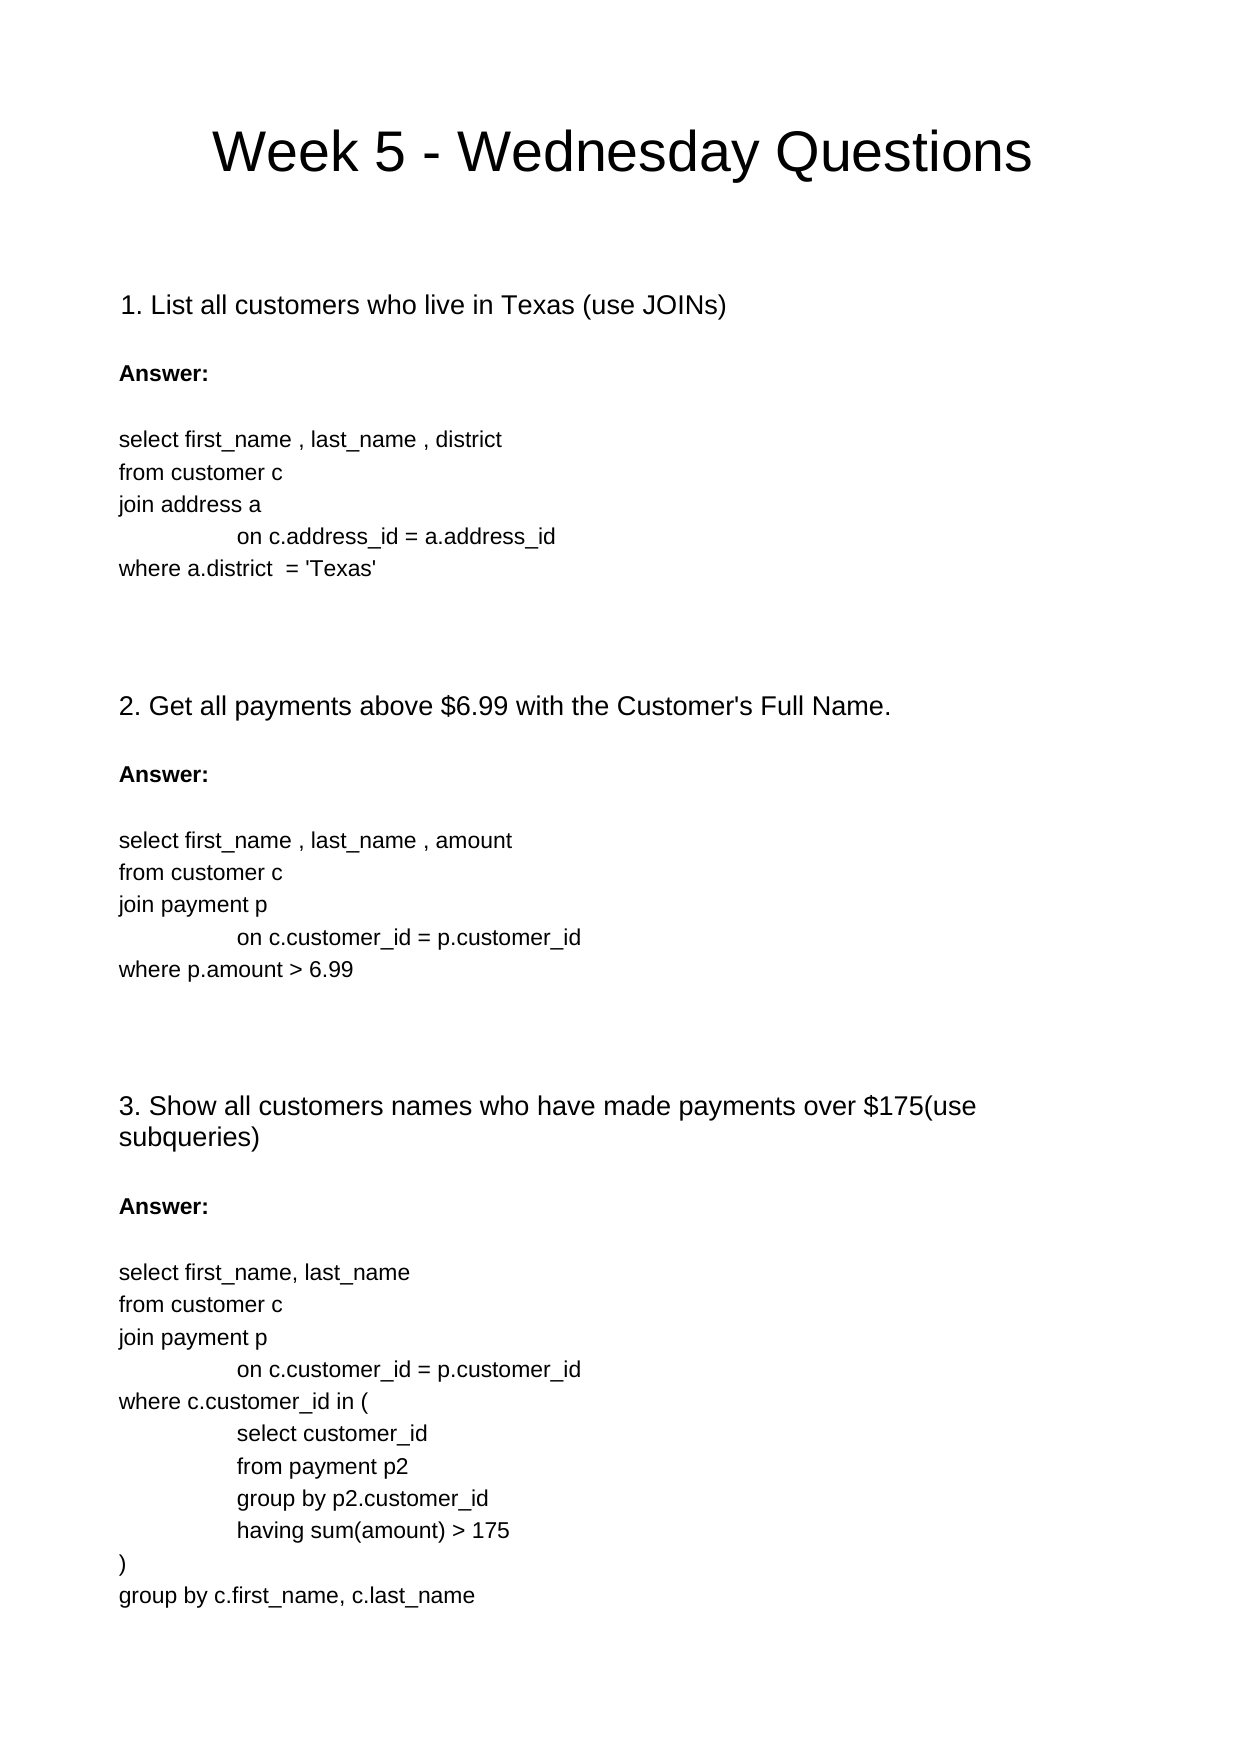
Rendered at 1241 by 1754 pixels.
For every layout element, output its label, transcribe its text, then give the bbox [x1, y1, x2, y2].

text where a.district = 'Texas' [118, 555, 1122, 582]
text from customer c [118, 859, 1122, 886]
text 1. List all customers who live in Texas (use JOINs) [120, 289, 1122, 320]
text select customer_id [118, 1420, 1122, 1447]
text on c.customer_id = p.customer_id [118, 1356, 1122, 1382]
text Answer: [118, 761, 1122, 787]
text 3. Show all customers names who have made payments over $175(use subqueries) [118, 1090, 1122, 1153]
text from customer c [118, 458, 1122, 485]
text join payment p [118, 1323, 1122, 1350]
text group by c.first_name, c.last_name [118, 1582, 1122, 1608]
text select first_name , last_name , district [118, 426, 1122, 452]
text ) [118, 1549, 1122, 1576]
text join payment p [118, 891, 1122, 918]
text join address a [118, 491, 1122, 517]
text from payment p2 [118, 1453, 1122, 1479]
text on c.customer_id = p.customer_id [118, 924, 1122, 950]
text on c.address_id = a.address_id [118, 523, 1122, 549]
text where c.customer_id in ( [118, 1388, 1122, 1414]
text from customer c [118, 1291, 1122, 1317]
text Answer: [118, 360, 1122, 386]
text Week 5 - Wednesday Questions [212, 118, 1049, 184]
text select first_name , last_name , amount [118, 827, 1122, 853]
text where p.amount > 6.99 [118, 956, 1122, 982]
text 2. Get all payments above $6.99 with the Customer's Full Name. [118, 689, 1122, 721]
text select first_name, last_name [118, 1259, 1122, 1285]
text having sum(amount) > 175 [118, 1517, 1122, 1543]
text Answer: [118, 1193, 1122, 1219]
text group by p2.customer_id [118, 1485, 1122, 1511]
